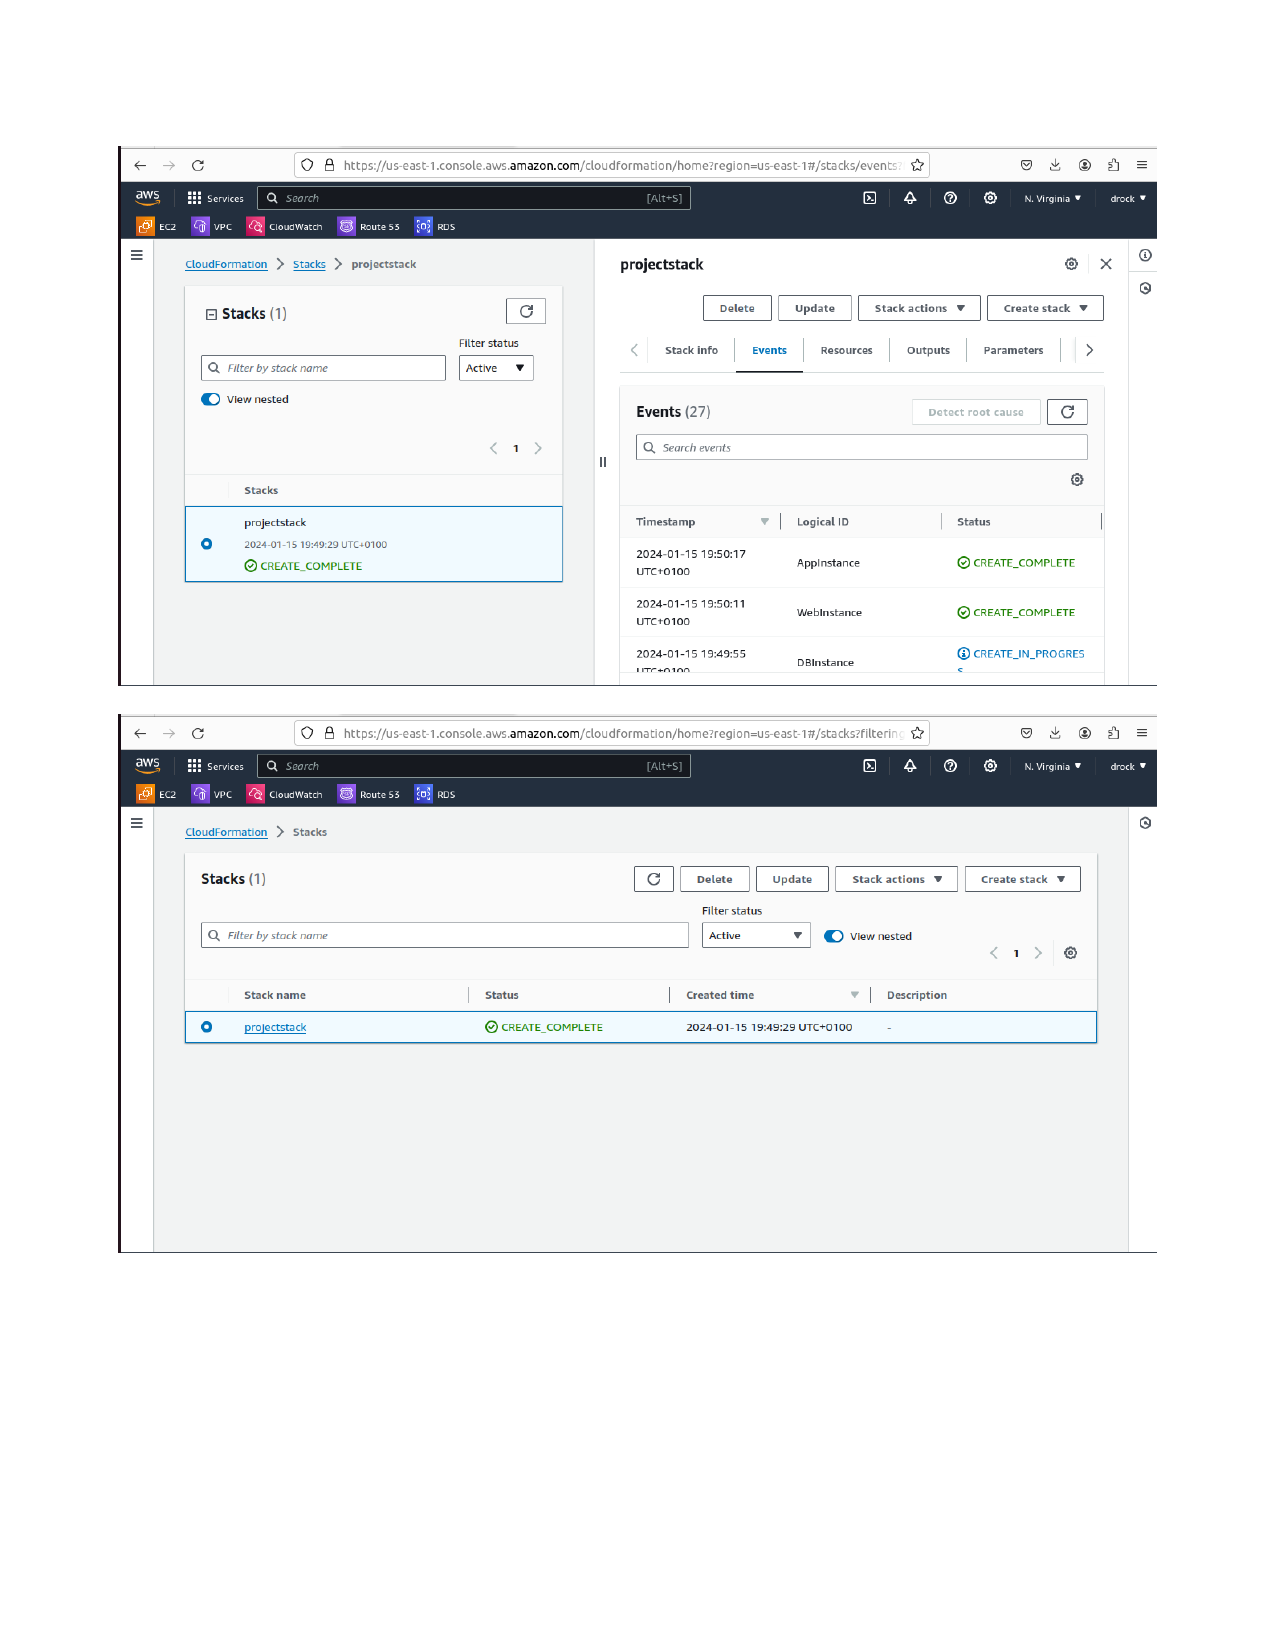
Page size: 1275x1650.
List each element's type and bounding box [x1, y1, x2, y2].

picture [118, 714, 1157, 1253]
picture [118, 146, 1157, 686]
